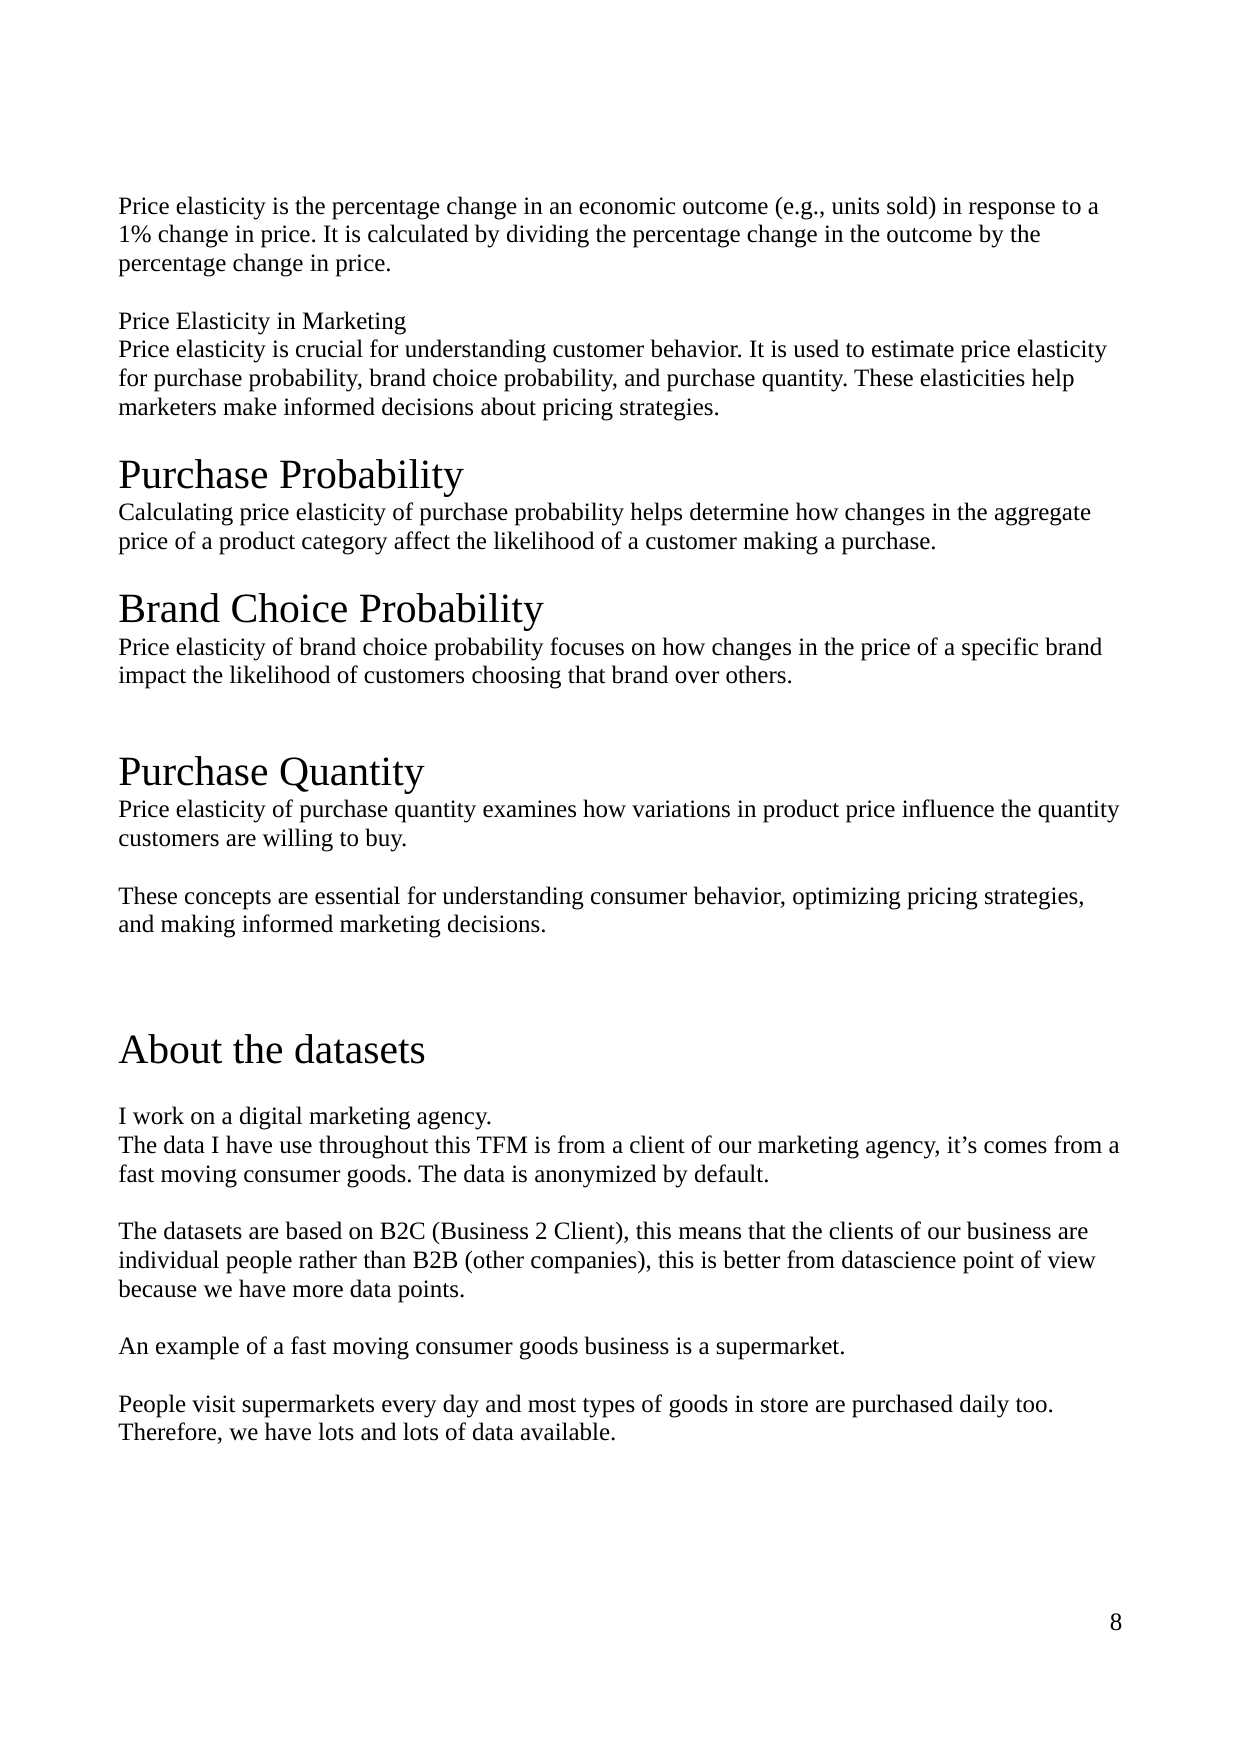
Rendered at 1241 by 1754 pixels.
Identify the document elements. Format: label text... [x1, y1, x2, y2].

text Price elasticity is crucial for understanding customer behavior. It is used to estimate price elasticity for purchase probability, brand choice probability, and purchase quantity. These elasticities help marketers make informed decisions about pricing strategies. [118, 334, 1122, 421]
text About the datasets [118, 1024, 1122, 1072]
text Brand Choice Probability [118, 584, 1122, 632]
text An example of a fast moving consumer goods business is a supermarket. [118, 1331, 1122, 1360]
text Purchase Quantity [118, 747, 1122, 794]
text Price elasticity is the percentage change in an economic outcome (e.g., units sold) in response to a 1% change in price. It is calculated by dividing the percentage change in the outcome by the percentage change in price. [118, 191, 1122, 277]
text The datasets are based on B2C (Business 2 Client), this means that the clients of our business are individual people rather than B2B (other companies), this is better from datascience point of view because we have more data points. [118, 1216, 1122, 1302]
text Purchase Probability [118, 449, 1122, 497]
text Calculating price elasticity of purchase probability helps determine how changes in the aggregate price of a product category affect the likelihood of a customer making a purchase. [118, 497, 1122, 555]
text Price Elasticity in Marketing [118, 306, 1122, 334]
text Price elasticity of brand choice probability focuses on how changes in the price of a specific brand impact the likelihood of customers choosing that brand over others. [118, 632, 1122, 689]
text The data I have use throughout this TFM is from a client of our marketing agency, it’s comes from a fast moving consumer goods. The data is anonymized by default. [118, 1130, 1122, 1187]
text I work on a digital marketing agency. [118, 1101, 1122, 1130]
text These concepts are essential for understanding consumer behavior, optimizing pricing strategies, and making informed marketing decisions. [118, 881, 1122, 938]
text People visit supermarkets every day and most types of goods in store are purchased daily too. Therefore, we have lots and lots of data available. [118, 1389, 1122, 1446]
text Price elasticity of purchase quantity examines how variations in product price influence the quantity customers are willing to buy. [118, 794, 1122, 852]
